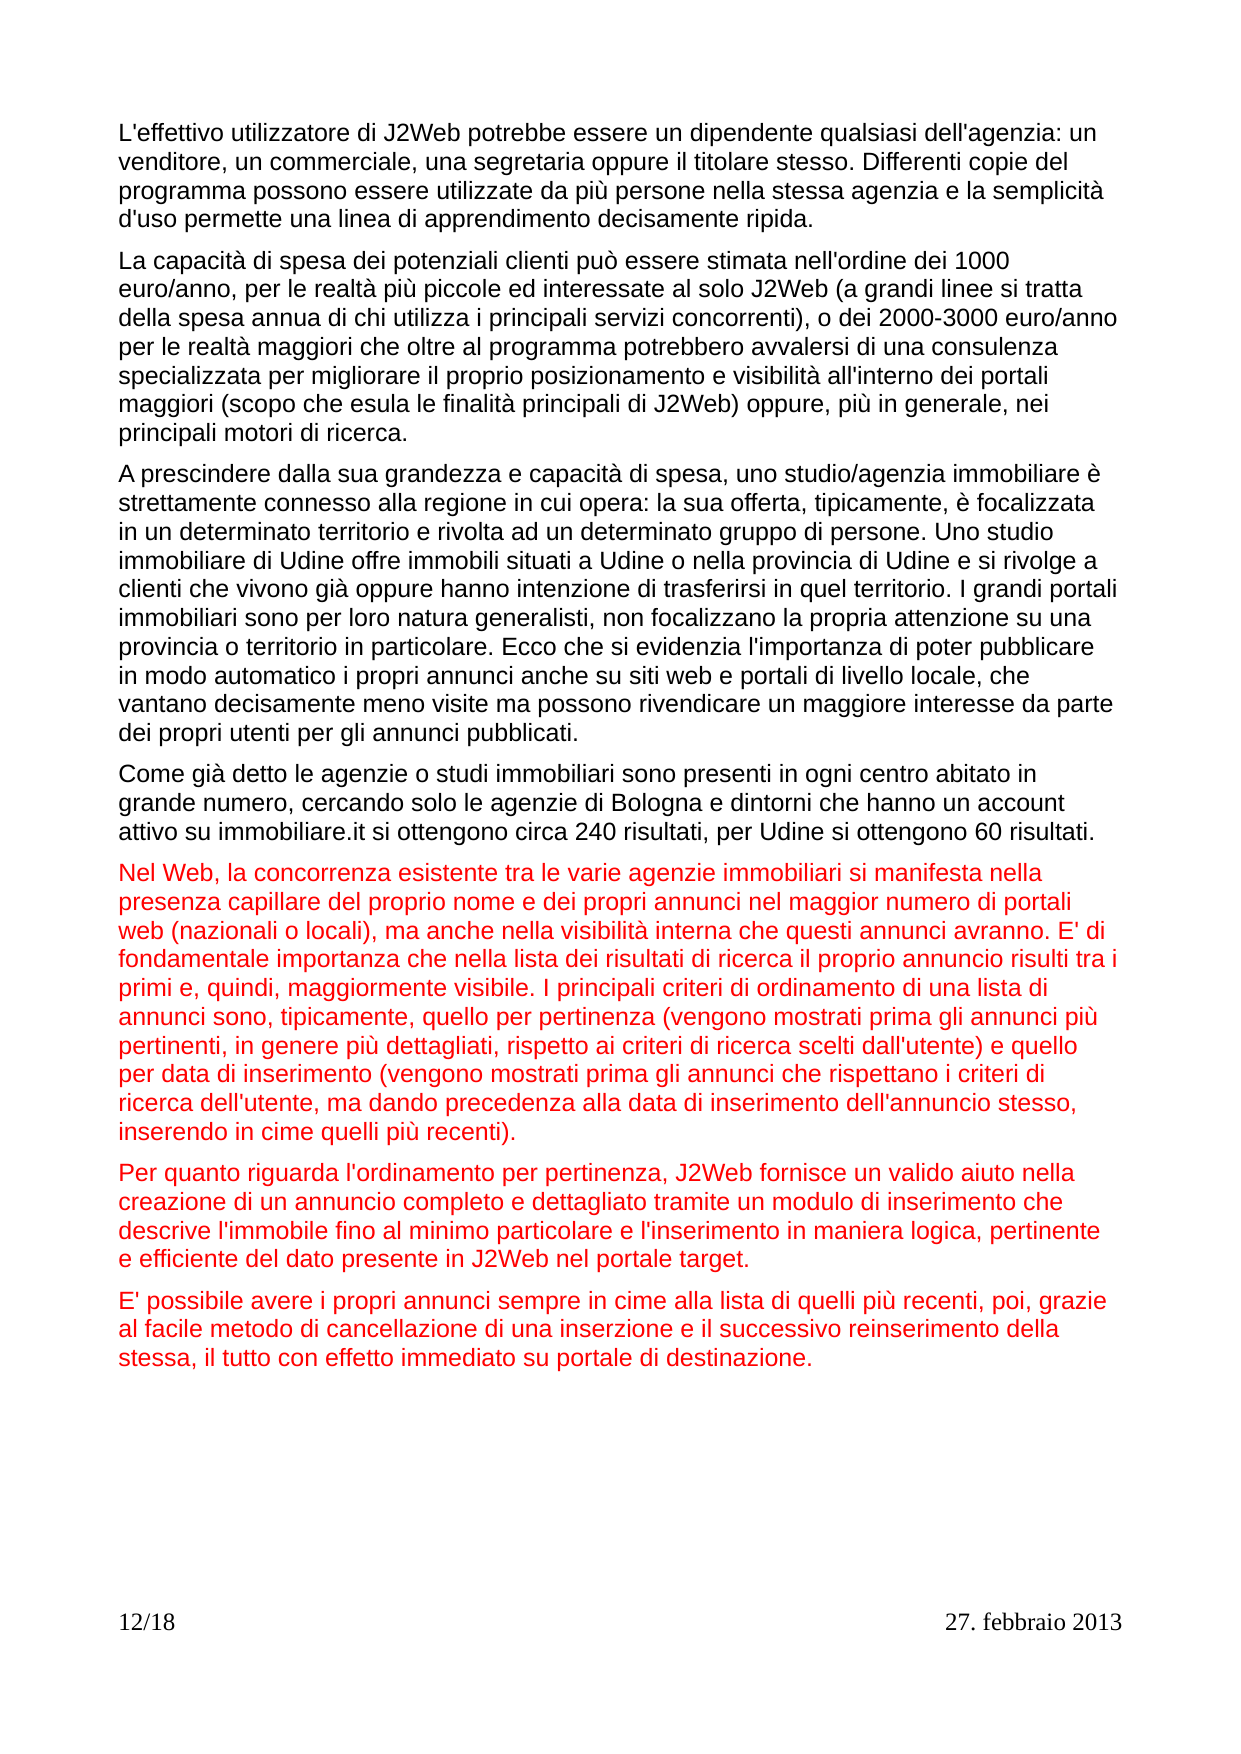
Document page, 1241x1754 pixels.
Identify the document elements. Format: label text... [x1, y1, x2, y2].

text La capacità di spesa dei potenziali clienti può essere stimata nell'ordine dei 1000 euro/anno, per le realtà più piccole ed interessate al solo J2Web (a grandi linee si tratta della spesa annua di chi utilizza i principali servizi concorrenti), o dei 2000-3000 euro/anno per le realtà maggiori che oltre al programma potrebbero avvalersi di una consulenza specializzata per migliorare il proprio posizionamento e visibilità all'interno dei portali maggiori (scopo che esula le finalità principali di J2Web) oppure, più in generale, nei principali motori di ricerca. [118, 246, 1122, 447]
text Per quanto riguarda l'ordinamento per pertinenza, J2Web fornisce un valido aiuto nella creazione di un annuncio completo e dettagliato tramite un modulo di inserimento che descrive l'immobile fino al minimo particolare e l'inserimento in maniera logica, pertinente e efficiente del dato presente in J2Web nel portale target. [118, 1158, 1122, 1273]
text A prescindere dalla sua grandezza e capacità di spesa, uno studio/agenzia immobiliare è strettamente connesso alla regione in cui opera: la sua offerta, tipicamente, è focalizzata in un determinato territorio e rivolta ad un determinato gruppo di persone. Uno studio immobiliare di Udine offre immobili situati a Udine o nella provincia di Udine e si rivolge a clienti che vivono già oppure hanno intenzione di trasferirsi in quel territorio. I grandi portali immobiliari sono per loro natura generalisti, non focalizzano la propria attenzione su una provincia o territorio in particolare. Ecco che si evidenzia l'importanza di poter pubblicare in modo automatico i propri annunci anche su siti web e portali di livello locale, che vantano decisamente meno visite ma possono rivendicare un maggiore interesse da parte dei propri utenti per gli annunci pubblicati. [118, 459, 1122, 747]
text Nel Web, la concorrenza esistente tra le varie agenzie immobiliari si manifesta nella presenza capillare del proprio nome e dei propri annunci nel maggior numero di portali web (nazionali o locali), ma anche nella visibilità interna che questi annunci avranno. E' di fondamentale importanza che nella lista dei risultati di ricerca il proprio annuncio risulti tra i primi e, quindi, maggiormente visibile. I principali criteri di ordinamento di una lista di annunci sono, tipicamente, quello per pertinenza (vengono mostrati prima gli annunci più pertinenti, in genere più dettagliati, rispetto ai criteri di ricerca scelti dall'utente) e quello per data di inserimento (vengono mostrati prima gli annunci che rispettano i criteri di ricerca dell'utente, ma dando precedenza alla data di inserimento dell'annuncio stesso, inserendo in cime quelli più recenti). [118, 858, 1122, 1146]
text L'effettivo utilizzatore di J2Web potrebbe essere un dipendente qualsiasi dell'agenzia: un venditore, un commerciale, una segretaria oppure il titolare stesso. Differenti copie del programma possono essere utilizzate da più persone nella stessa agenzia e la semplicità d'uso permette una linea di apprendimento decisamente ripida. [118, 118, 1122, 233]
text E' possibile avere i propri annunci sempre in cime alla lista di quelli più recenti, poi, grazie al facile metodo di cancellazione di una inserzione e il successivo reinserimento della stessa, il tutto con effetto immediato su portale di destinazione. [118, 1286, 1122, 1372]
text Come già detto le agenzie o studi immobiliari sono presenti in ogni centro abitato in grande numero, cercando solo le agenzie di Bologna e dintorni che hanno un account attivo su immobiliare.it si ottengono circa 240 risultati, per Udine si ottengono 60 risultati. [118, 759, 1122, 846]
